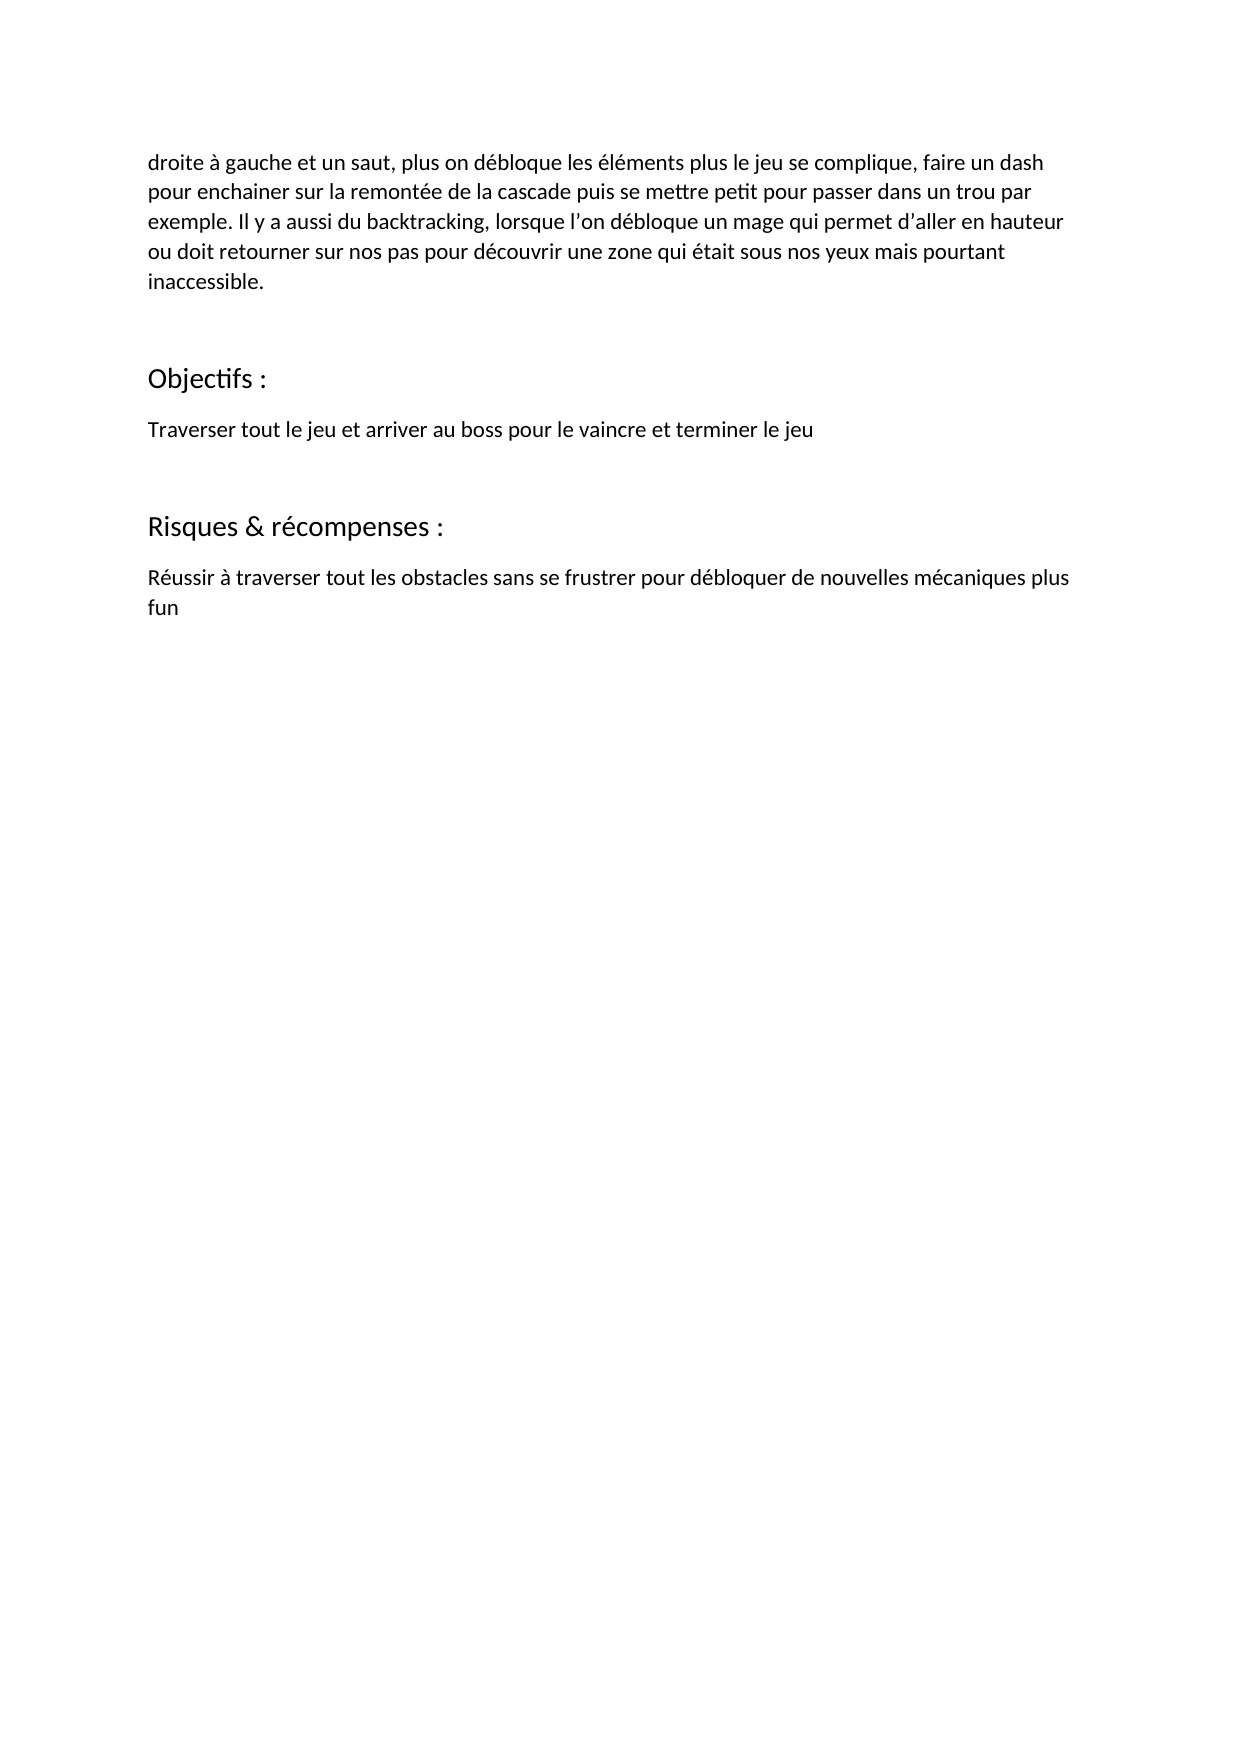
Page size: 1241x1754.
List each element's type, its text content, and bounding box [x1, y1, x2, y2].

text Objectifs : [148, 360, 1093, 396]
text droite à gauche et un saut, plus on débloque les éléments plus le jeu se complique, faire un dash pour enchainer sur la remontée de la cascade puis se mettre petit pour passer dans un trou par exemple. Il y a aussi du backtracking, lorsque l’on débloque un mage qui permet d’aller en hauteur ou doit retourner sur nos pas pour découvrir une zone qui était sous nos yeux mais pourtant inaccessible. [148, 148, 1093, 295]
text Risques & récompenses : [148, 508, 1093, 544]
text Réussir à traverser tout les obstacles sans se frustrer pour débloquer de nouvelles mécaniques plus fun [148, 563, 1093, 621]
text Traverser tout le jeu et arriver au boss pour le vaincre et terminer le jeu [148, 415, 1093, 443]
